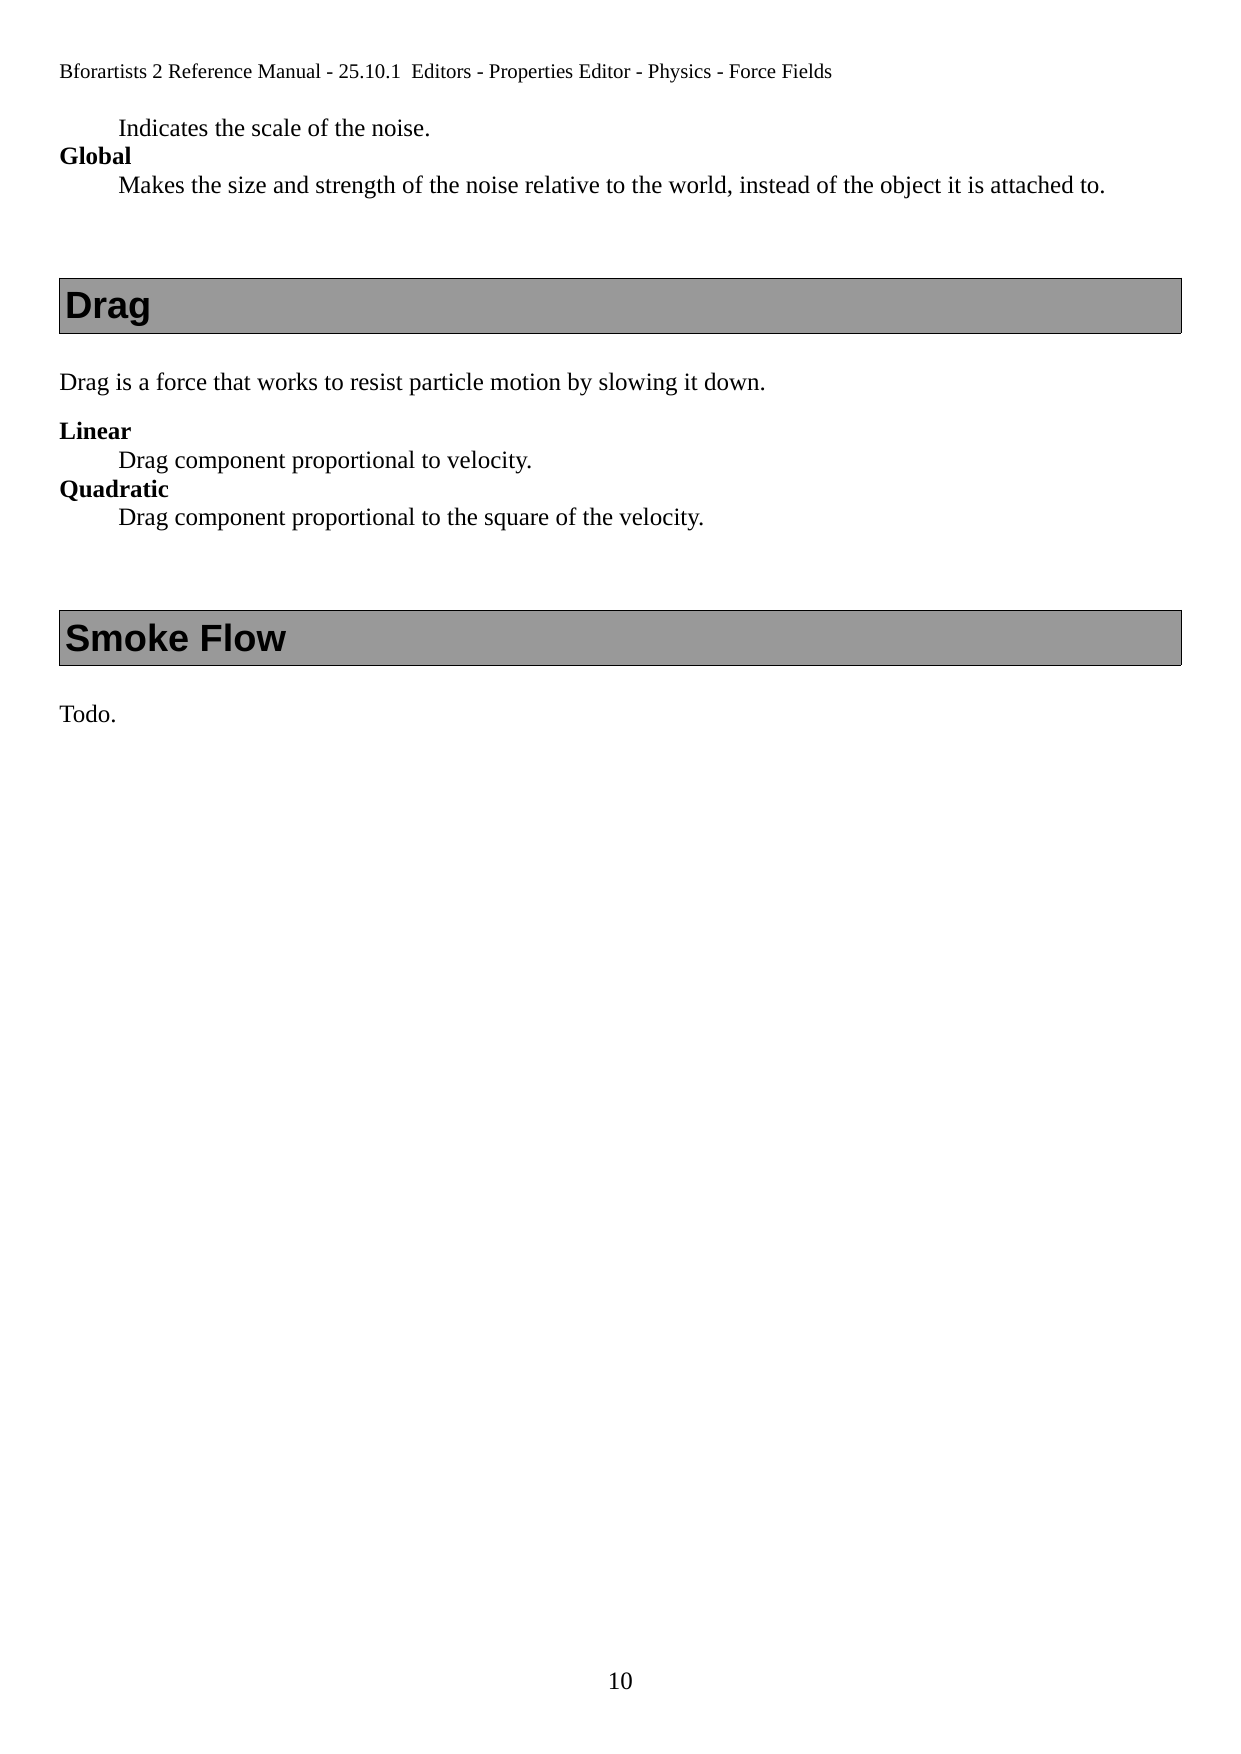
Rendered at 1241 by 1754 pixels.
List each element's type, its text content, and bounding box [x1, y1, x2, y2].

list Drag component proportional to the square of the velocity. [118, 502, 1181, 531]
table_header Drag [60, 279, 1181, 333]
list Drag component proportional to velocity. [118, 445, 1181, 474]
list Makes the size and strength of the noise relative to the world, instead of the object it is attached to. [118, 170, 1181, 199]
table_header Smoke Flow [60, 611, 1181, 665]
subtitle Linear [59, 416, 1181, 445]
text Drag is a force that works to resist particle motion by slowing it down. [59, 367, 1181, 396]
list Indicates the scale of the noise. [118, 113, 1181, 141]
subtitle Global [59, 141, 1181, 170]
subtitle Quadratic [59, 474, 1181, 502]
text Todo. [59, 699, 1181, 728]
